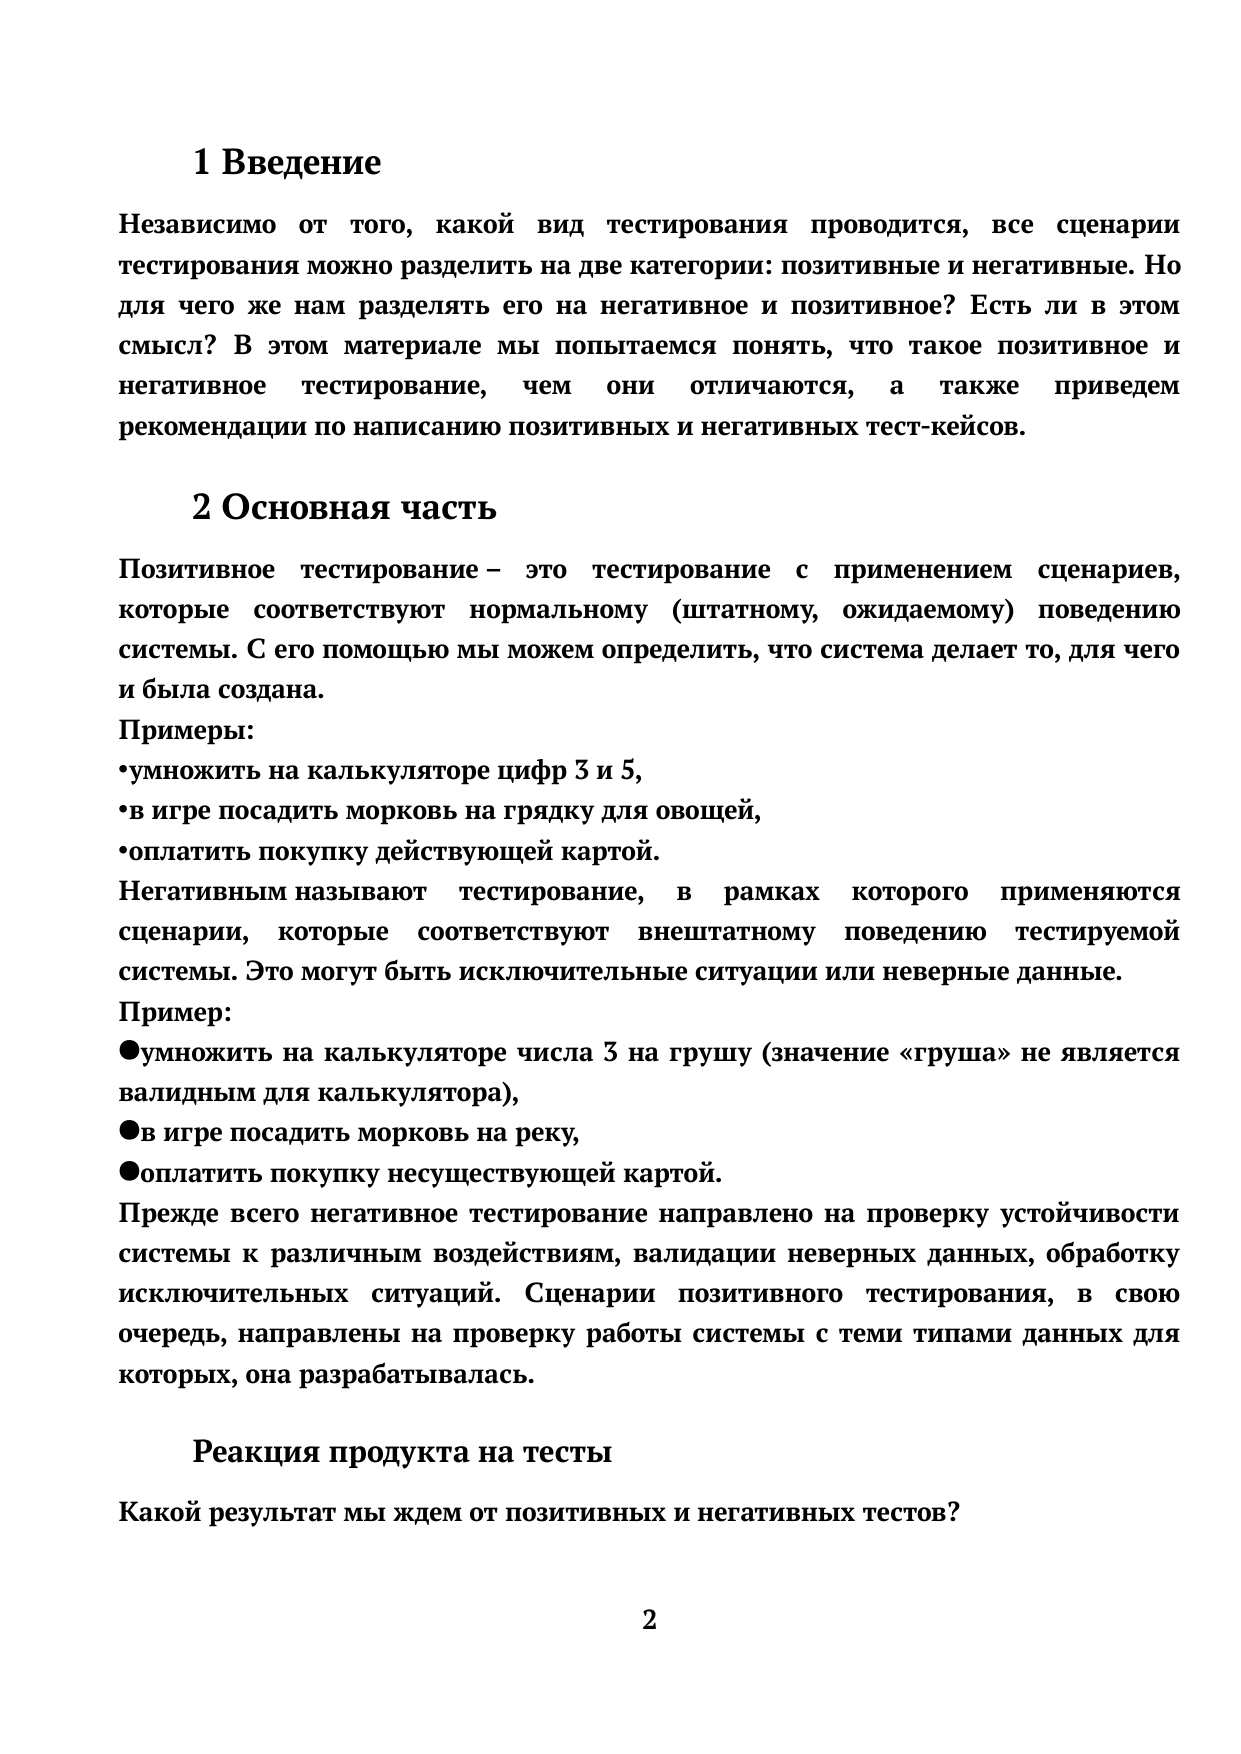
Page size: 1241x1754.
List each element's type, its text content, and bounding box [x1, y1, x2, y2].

text Пример: [118, 994, 1181, 1027]
subtitle 2 Основная часть [192, 483, 1181, 527]
text Примеры: [118, 712, 1181, 745]
subtitle Реакция продукта на тесты [192, 1431, 1181, 1470]
text Позитивное тестирование – это тестирование с применением сценариев, которые соответствуют нормальному (штатному, ожидаемому) поведению системы. С его помощью мы можем определить, что система делает то, для чего и была создана. [118, 551, 1181, 705]
text Негативным называют тестирование, в рамках которого применяются сценарии, которые соответствуют внештатному поведению тестируемой системы. Это могут быть исключительные ситуации или неверные данные. [118, 873, 1181, 987]
list оплатить покупку действующей картой. [118, 833, 1181, 866]
list умножить на калькуляторе цифр 3 и 5, [118, 752, 1181, 786]
list оплатить покупку несуществующей картой. [118, 1155, 1181, 1188]
list в игре посадить морковь на грядку для овощей, [118, 792, 1181, 826]
list в игре посадить морковь на реку, [118, 1114, 1181, 1148]
list умножить на калькуляторе числа 3 на грушу (значение «груша» не является валидным для калькулятора), [118, 1034, 1181, 1108]
text Независимо от того, какой вид тестирования проводится, все сценарии тестирования можно разделить на две категории: позитивные и негативные. Но для чего же нам разделять его на негативное и позитивное? Есть ли в этом смысл? В этом материале мы попытаемся понять, что такое позитивное и негативное тестирование, чем они отличаются, а также приведем рекомендации по написанию позитивных и негативных тест-кейсов. [118, 207, 1181, 441]
text Прежде всего негативное тестирование направлено на проверку устойчивости системы к различным воздействиям, валидации неверных данных, обработку исключительных ситуаций. Сценарии позитивного тестирования, в свою очередь, направлены на проверку работы системы с теми типами данных для которых, она разрабатывалась. [118, 1195, 1181, 1389]
text Какой результат мы ждем от позитивных и негативных тестов? [118, 1494, 1181, 1527]
subtitle 1 Введение [192, 139, 1181, 183]
